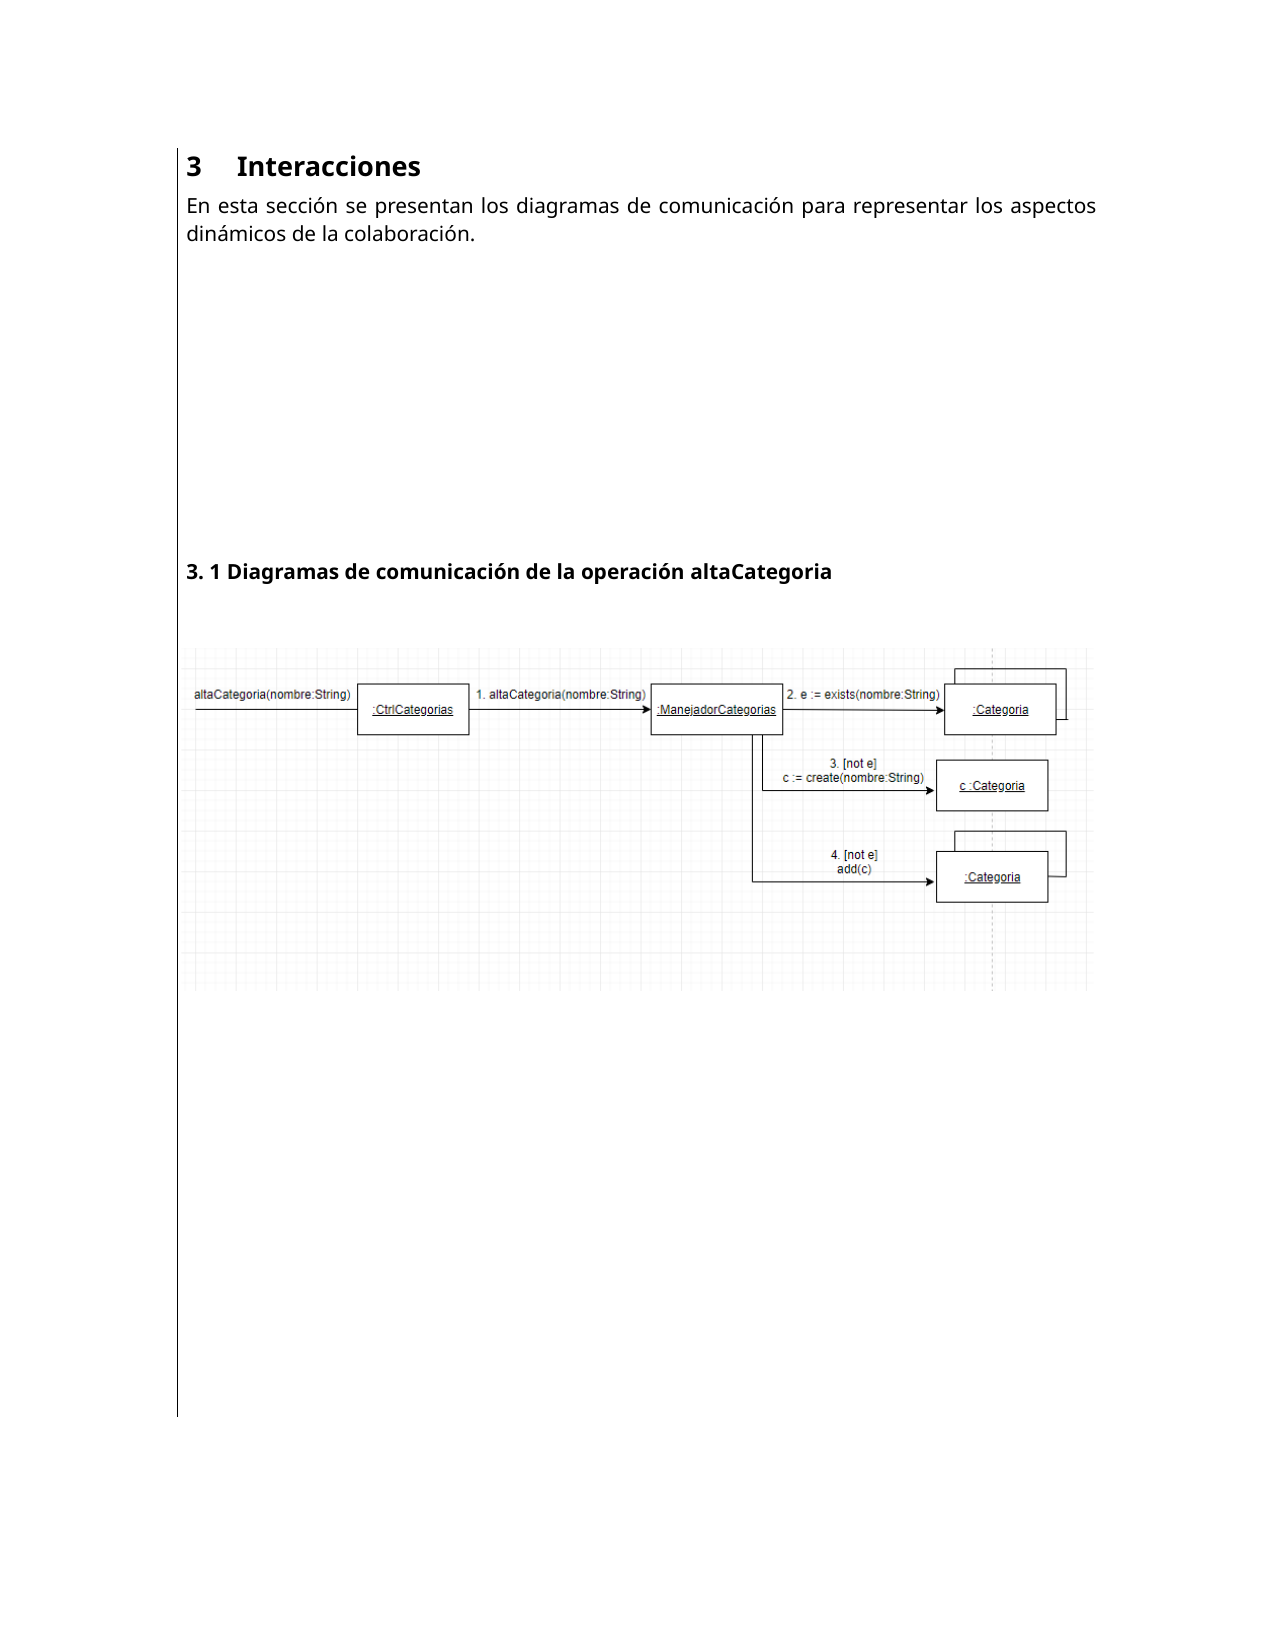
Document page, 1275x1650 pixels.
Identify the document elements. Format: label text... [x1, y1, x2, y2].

subtitle 3 Interacciones [178, 148, 1098, 184]
text En esta sección se presentan los diagramas de comunicación para representar los aspectos dinámicos de la colaboración. [178, 191, 1098, 248]
subtitle 3. 1 Diagramas de comunicación de la operación altaCategoria [178, 557, 1098, 586]
